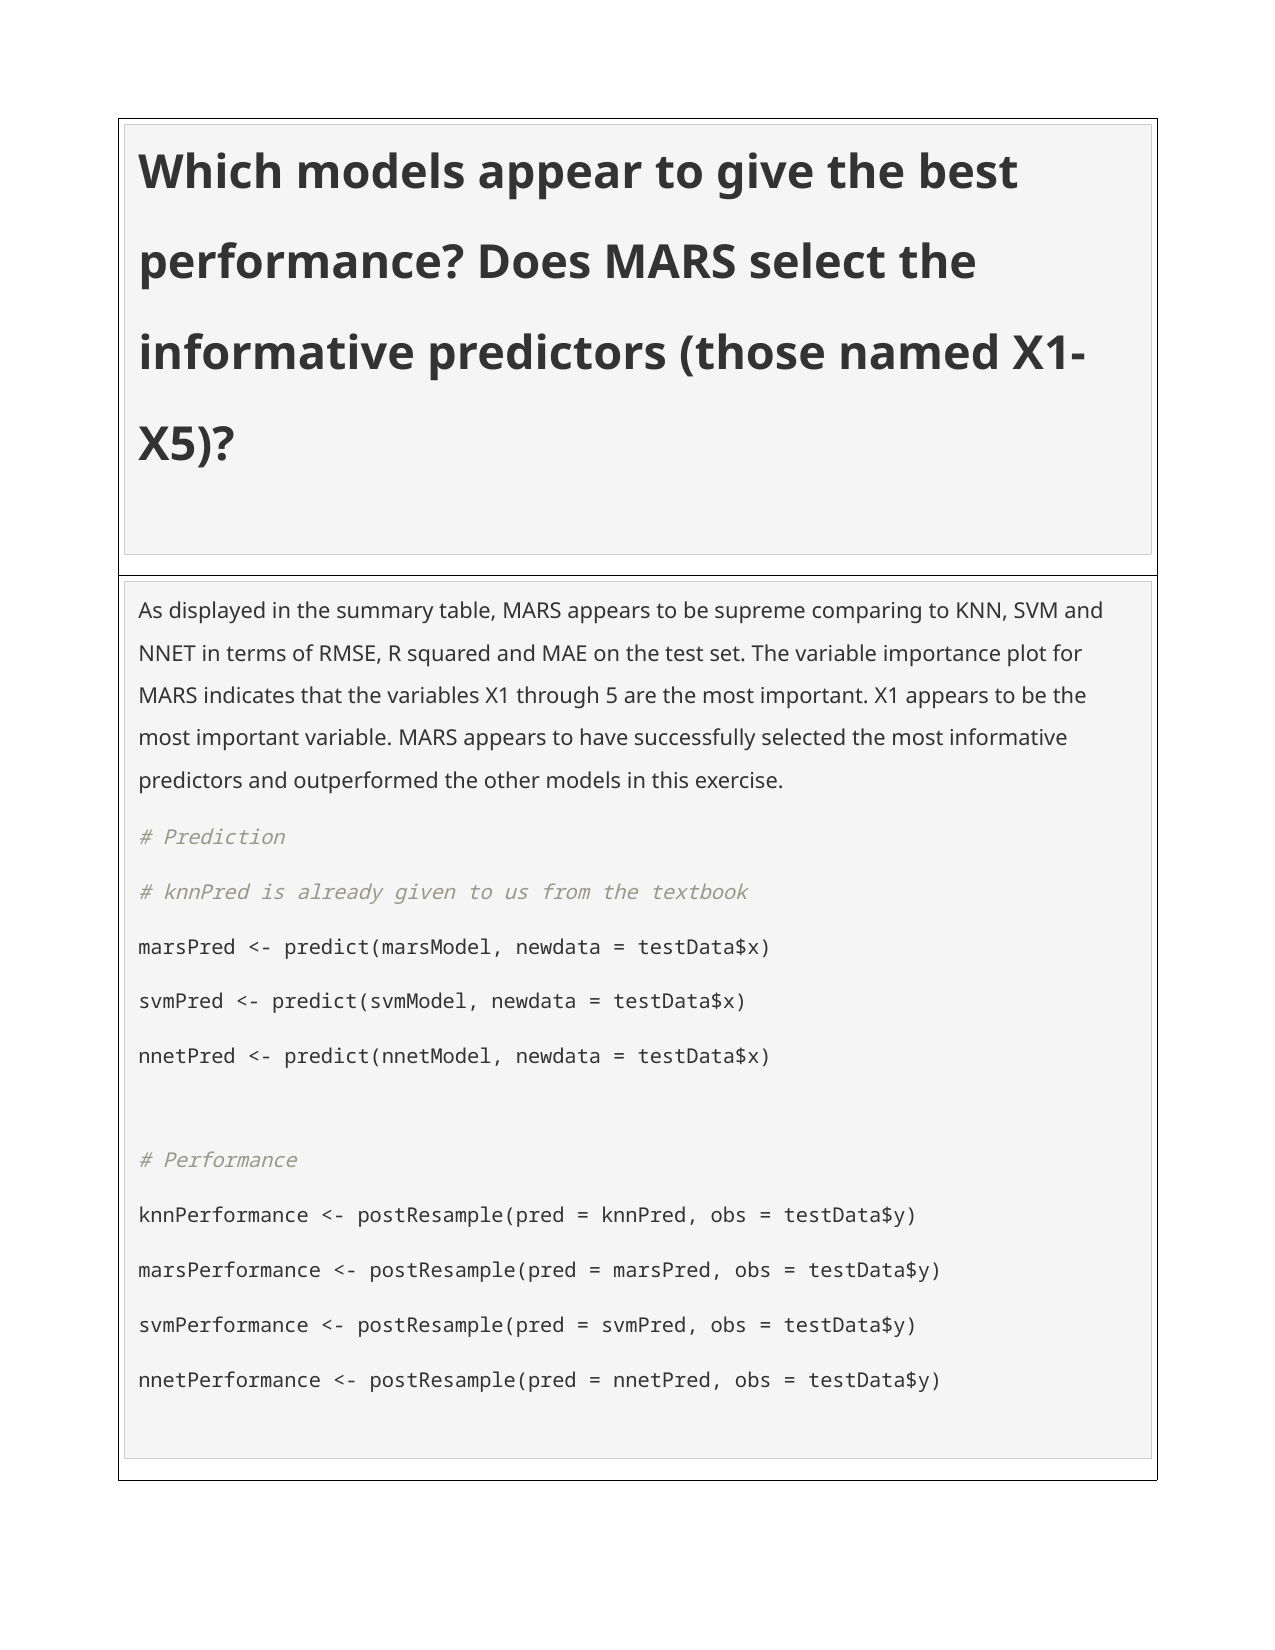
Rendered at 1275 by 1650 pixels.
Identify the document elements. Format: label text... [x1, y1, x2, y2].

table_cell As displayed in the summary table, MARS appears to be supreme comparing to KNN, SVM and NNET in terms of RMSE, R squared and MAE on the test set. The variable importance plot for MARS indicates that the variables X1 through 5 are the most important. X1 appears to be the most important variable. MARS appears to have successfully selected the most informative predictors and outperformed the other models in this exercise. # Prediction # knnPred is already given to us from the textbook marsPred <- predict(marsModel, newdata = testData$x) svmPred <- predict(svmModel, newdata = testData$x) nnetPred <- predict(nnetModel, newdata = testData$x) # Performance knnPerformance <- postResample(pred = knnPred, obs = testData$y) marsPerformance <- postResample(pred = marsPred, obs = testData$y) svmPerformance <- postResample(pred = svmPred, obs = testData$y) nnetPerformance <- postResample(pred = nnetPred, obs = testData$y) [119, 576, 1157, 1480]
table_cell Which models appear to give the best performance? Does MARS select the informative predictors (those named X1-X5)? [119, 119, 1157, 575]
